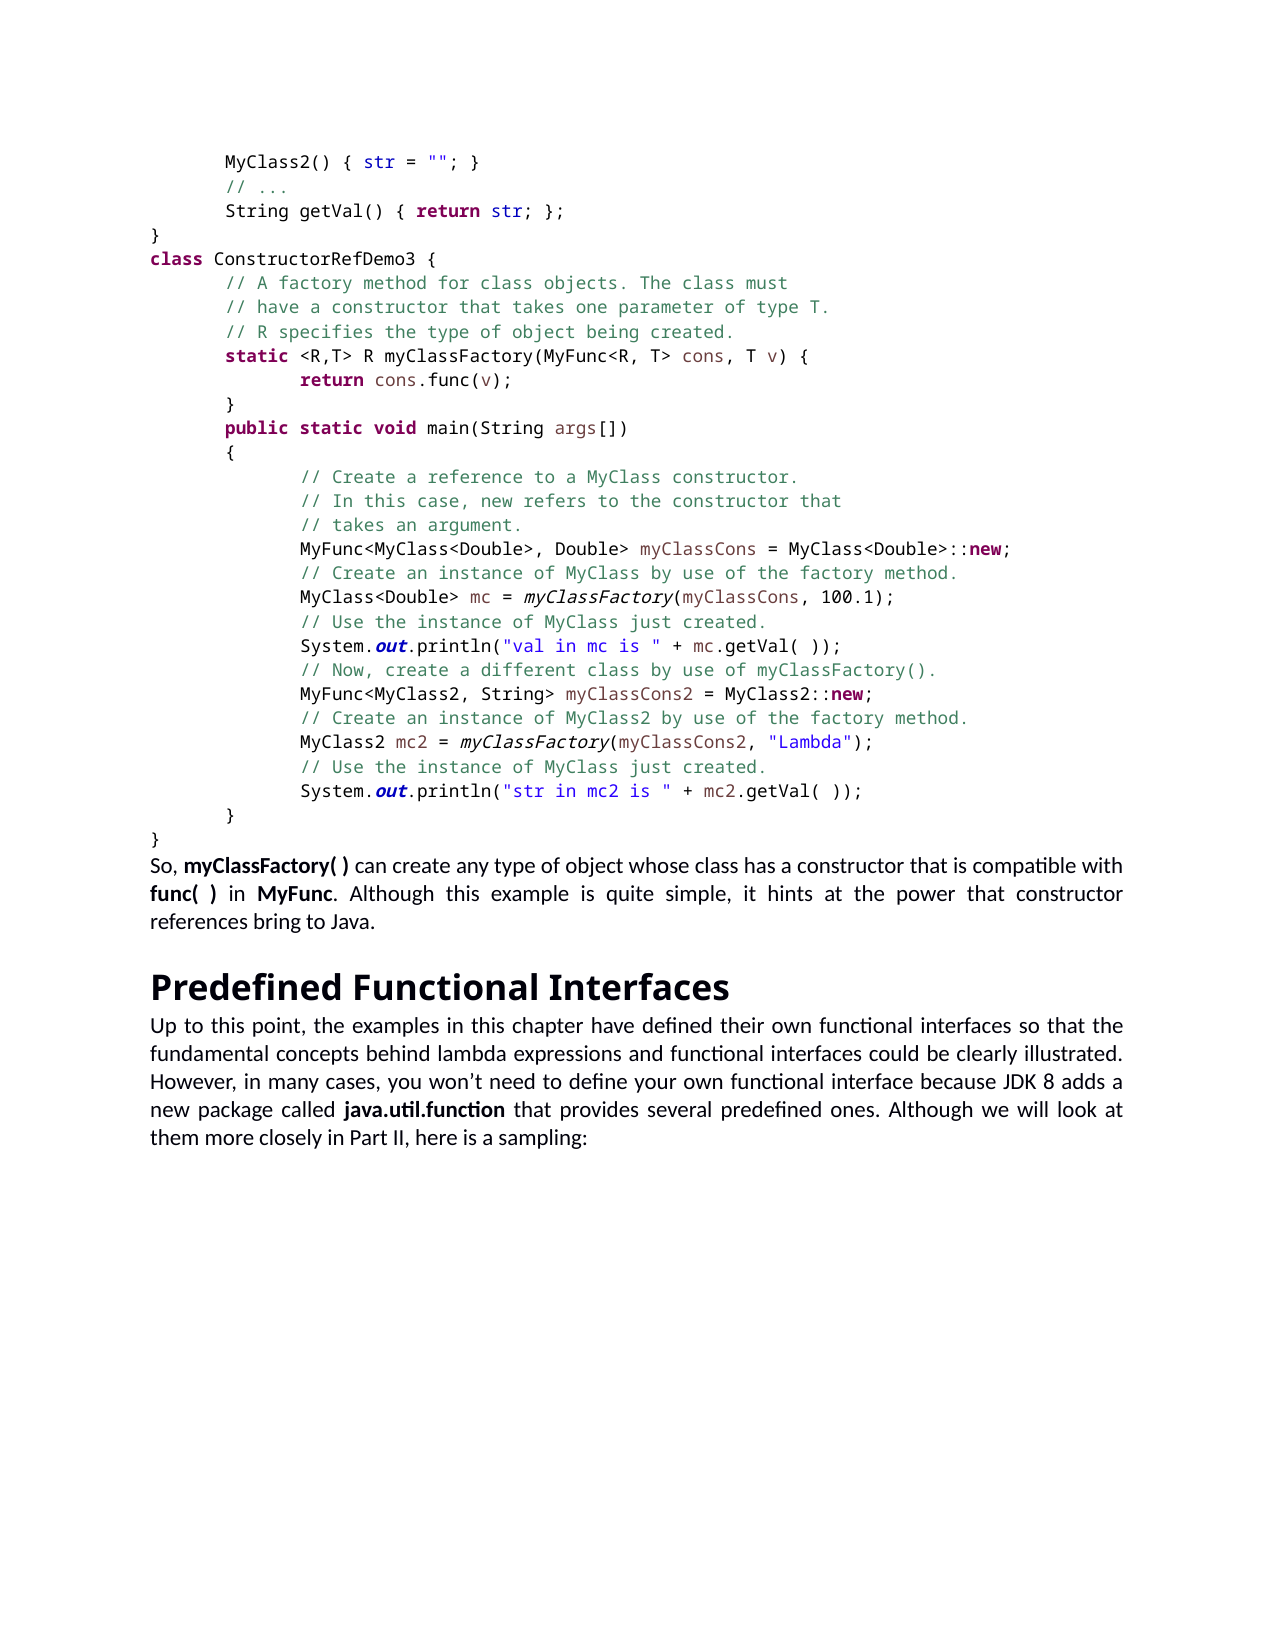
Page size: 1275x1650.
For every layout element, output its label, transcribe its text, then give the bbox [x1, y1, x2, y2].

text MyFunc<MyClass2, String> myClassCons2 = MyClass2::new; [150, 682, 1125, 706]
text // have a constructor that takes one parameter of type T. [150, 295, 1125, 319]
text System.out.println("val in mc is " + mc.getVal( )); [150, 633, 1125, 657]
text // In this case, new refers to the constructor that [150, 488, 1125, 512]
text { [150, 440, 1125, 464]
text } [150, 392, 1125, 416]
text MyClass<Double> mc = myClassFactory(myClassCons, 100.1); [150, 585, 1125, 609]
text String getVal() { return str; }; [150, 198, 1125, 222]
text // takes an argument. [150, 512, 1125, 537]
text // A factory method for class objects. The class must [150, 271, 1125, 295]
text MyFunc<MyClass<Double>, Double> myClassCons = MyClass<Double>::new; [150, 537, 1125, 561]
text } [150, 802, 1125, 827]
text MyClass2() { str = ""; } [150, 150, 1125, 174]
text // R specifies the type of object being created. [150, 319, 1125, 343]
text // Use the instance of MyClass just created. [150, 609, 1125, 633]
text static <R,T> R myClassFactory(MyFunc<R, T> cons, T v) { [150, 343, 1125, 367]
text // Use the instance of MyClass just created. [150, 754, 1125, 778]
text // Now, create a different class by use of myClassFactory(). [150, 657, 1125, 682]
text // Create an instance of MyClass by use of the factory method. [150, 561, 1125, 585]
text Up to this point, the examples in this chapter have defined their own functional interfaces so that the fundamental concepts behind lambda expressions and functional interfaces could be clearly illustrated. However, in many cases, you won’t need to define your own functional interface because JDK 8 adds a new package called java.util.function that provides several predefined ones. Although we will look at them more closely in Part II, here is a sampling: [150, 1011, 1125, 1151]
text class ConstructorRefDemo3 { [150, 247, 1125, 271]
text So, myClassFactory( ) can create any type of object whose class has a constructor that is compatible with func( ) in MyFunc. Although this example is quite simple, it hints at the power that constructor references bring to Java. [150, 851, 1125, 935]
text return cons.func(v); [150, 367, 1125, 392]
text Predefined Functional Interfaces [150, 963, 1125, 1011]
text public static void main(String args[]) [150, 416, 1125, 440]
text System.out.println("str in mc2 is " + mc2.getVal( )); [150, 778, 1125, 802]
text } [150, 222, 1125, 247]
text // Create a reference to a MyClass constructor. [150, 464, 1125, 488]
text } [150, 827, 1125, 851]
text // ... [150, 174, 1125, 198]
text // Create an instance of MyClass2 by use of the factory method. [150, 706, 1125, 730]
text MyClass2 mc2 = myClassFactory(myClassCons2, "Lambda"); [150, 730, 1125, 754]
